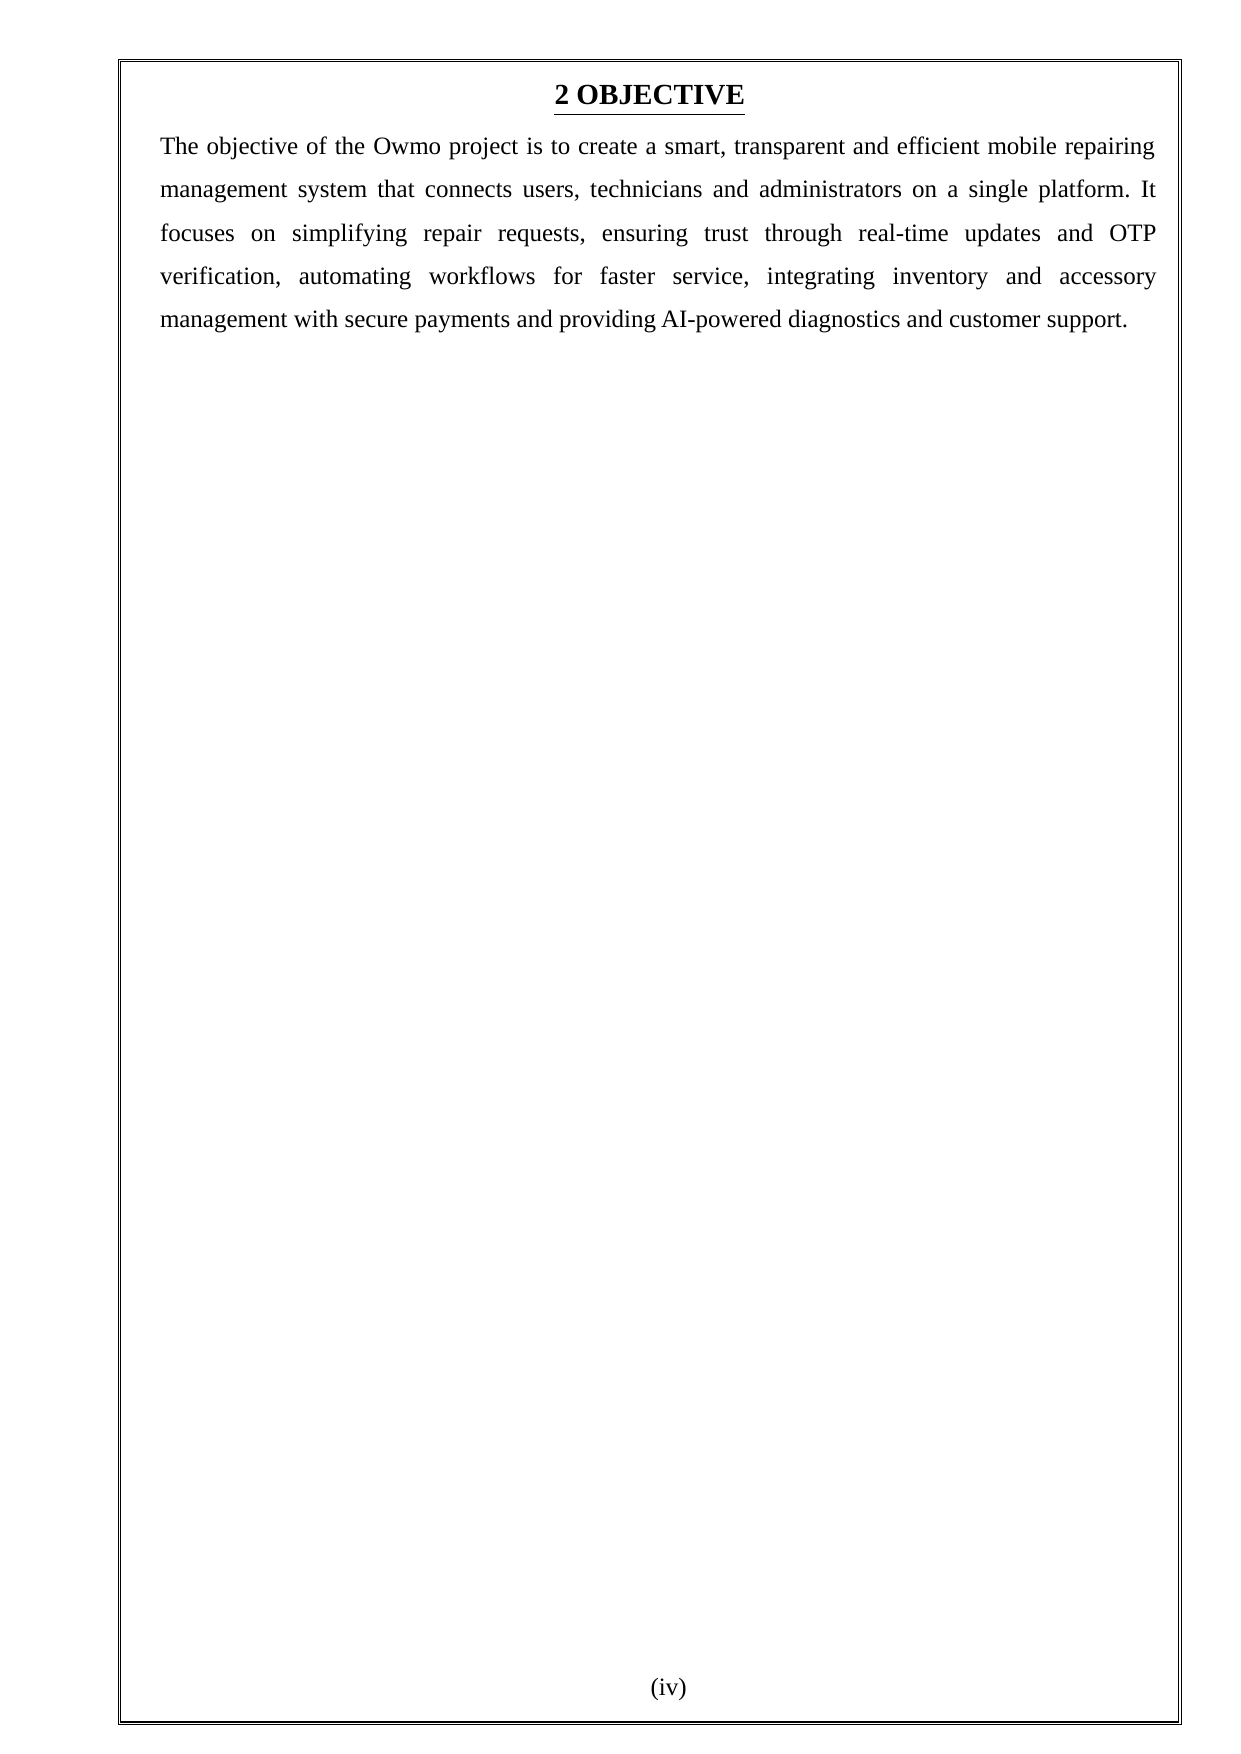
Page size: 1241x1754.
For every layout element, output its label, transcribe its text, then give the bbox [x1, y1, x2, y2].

text The objective of the Owmo project is to create a smart, transparent and efficient mobile repairing management system that connects users, technicians and administrators on a single platform. It focuses on simplifying repair requests, ensuring trust through real-time updates and OTP verification, automating workflows for faster service, integrating inventory and accessory management with secure payments and providing AI-powered diagnostics and customer support. [160, 131, 1157, 333]
text 2 OBJECTIVE [124, 77, 1175, 114]
